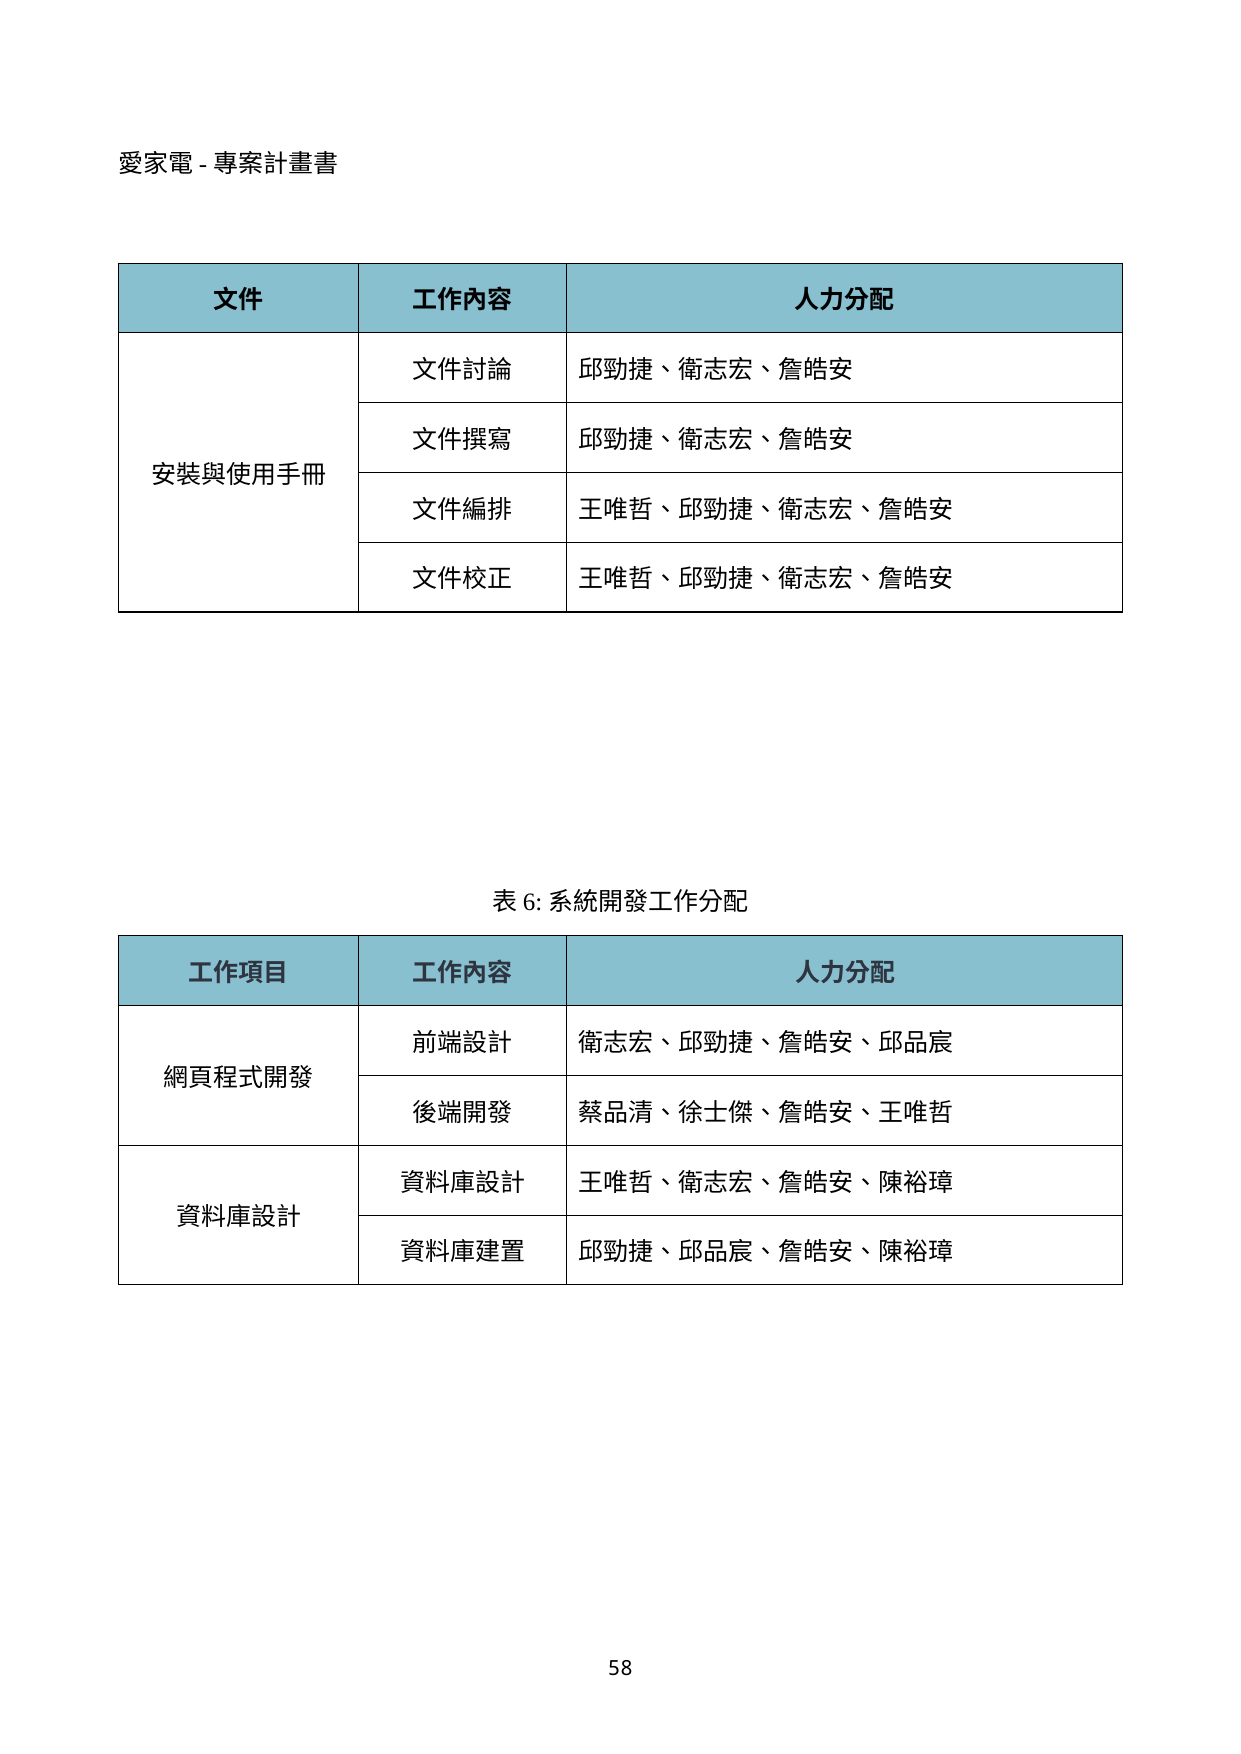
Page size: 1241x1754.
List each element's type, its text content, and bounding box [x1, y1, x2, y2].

table_cell 資料庫設計 [359, 1146, 566, 1214]
text 表 6: 系統開發工作分配 [118, 881, 1122, 917]
table_cell 蔡品清、徐士傑、詹皓安、王唯哲 [567, 1076, 1122, 1145]
table_cell 資料庫建置 [359, 1216, 566, 1284]
table_header 文件 [119, 264, 358, 332]
table_cell 文件討論 [359, 333, 566, 402]
table_header 工作項目 [119, 936, 358, 1005]
table_cell 邱勁捷、衛志宏、詹皓安 [567, 403, 1122, 472]
table_header 工作內容 [359, 264, 566, 332]
table_cell 邱勁捷、邱品宸、詹皓安、陳裕璋 [567, 1216, 1122, 1284]
table_cell 安裝與使用手冊 [119, 333, 358, 611]
table_header 人力分配 [567, 936, 1122, 1005]
table_cell 網頁程式開發 [119, 1006, 358, 1145]
table_header 工作內容 [359, 936, 566, 1005]
table_cell 文件編排 [359, 473, 566, 542]
table_cell 後端開發 [359, 1076, 566, 1145]
table_cell 邱勁捷、衛志宏、詹皓安 [567, 333, 1122, 402]
table_cell 王唯哲、邱勁捷、衛志宏、詹皓安 [567, 543, 1122, 611]
table_cell 衛志宏、邱勁捷、詹皓安、邱品宸 [567, 1006, 1122, 1075]
table_cell 王唯哲、邱勁捷、衛志宏、詹皓安 [567, 473, 1122, 542]
table_cell 前端設計 [359, 1006, 566, 1075]
table_cell 文件撰寫 [359, 403, 566, 472]
table_cell 資料庫設計 [119, 1146, 358, 1284]
table_cell 王唯哲、衛志宏、詹皓安、陳裕璋 [567, 1146, 1122, 1214]
table_cell 文件校正 [359, 543, 566, 611]
table_header 人力分配 [567, 264, 1122, 332]
